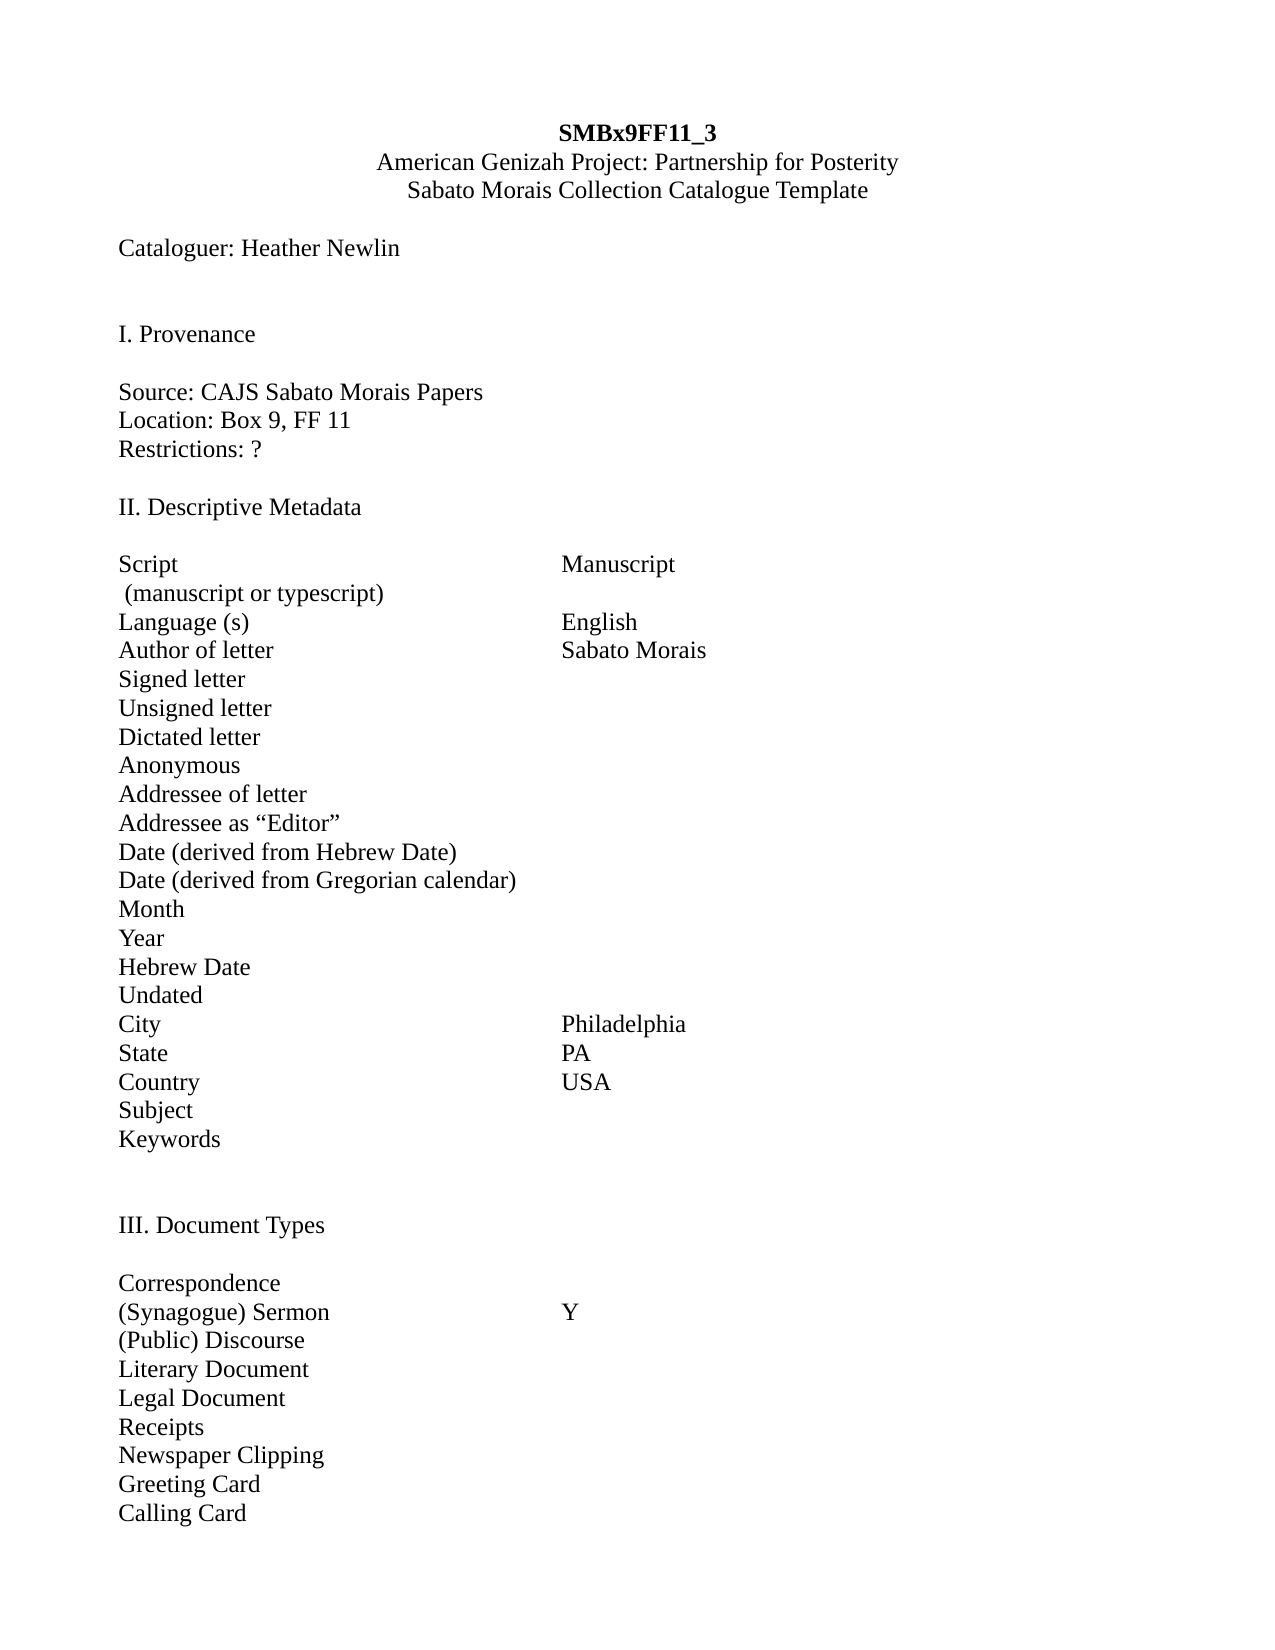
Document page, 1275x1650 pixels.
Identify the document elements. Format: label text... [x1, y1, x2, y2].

text Addressee of letter [118, 779, 1157, 808]
text Undated [118, 981, 1157, 1009]
text Literary Document [118, 1354, 1157, 1383]
text Dictated letter [118, 722, 1157, 751]
text SMBx9FF11_3 [118, 118, 1157, 147]
text I. Provenance [118, 319, 1157, 348]
text Calling Card [118, 1498, 1157, 1527]
text Legal Document [118, 1383, 1157, 1412]
text Keywords [118, 1124, 1157, 1153]
text Restrictions: ? [118, 434, 1157, 463]
text Script Manuscript [118, 549, 1157, 578]
text Date (derived from Gregorian calendar) [118, 866, 1157, 894]
text City Philadelphia [118, 1009, 1157, 1038]
text (Synagogue) Sermon Y [118, 1297, 1157, 1326]
text Greeting Card [118, 1469, 1157, 1498]
text Source: CAJS Sabato Morais Papers [118, 377, 1157, 406]
text Language (s) English [118, 607, 1157, 636]
text State PA [118, 1038, 1157, 1067]
text (Public) Discourse [118, 1326, 1157, 1354]
text American Genizah Project: Partnership for Posterity [118, 147, 1157, 176]
text Anonymous [118, 751, 1157, 779]
text Correspondence [118, 1268, 1157, 1297]
text Year [118, 923, 1157, 952]
text Receipts [118, 1412, 1157, 1441]
text Sabato Morais Collection Catalogue Template [118, 176, 1157, 204]
text Author of letter Sabato Morais [118, 636, 1157, 664]
text (manuscript or typescript) [118, 578, 1157, 607]
text II. Descriptive Metadata [118, 492, 1157, 521]
text Hebrew Date [118, 952, 1157, 981]
text Unsigned letter [118, 693, 1157, 722]
text Signed letter [118, 664, 1157, 693]
text Date (derived from Hebrew Date) [118, 837, 1157, 866]
text Subject [118, 1096, 1157, 1124]
text Newspaper Clipping [118, 1441, 1157, 1469]
text III. Document Types [118, 1211, 1157, 1239]
text Location: Box 9, FF 11 [118, 406, 1157, 434]
text Month [118, 894, 1157, 923]
text Cataloguer: Heather Newlin [118, 233, 1157, 262]
text Addressee as “Editor” [118, 808, 1157, 837]
text Country USA [118, 1067, 1157, 1096]
